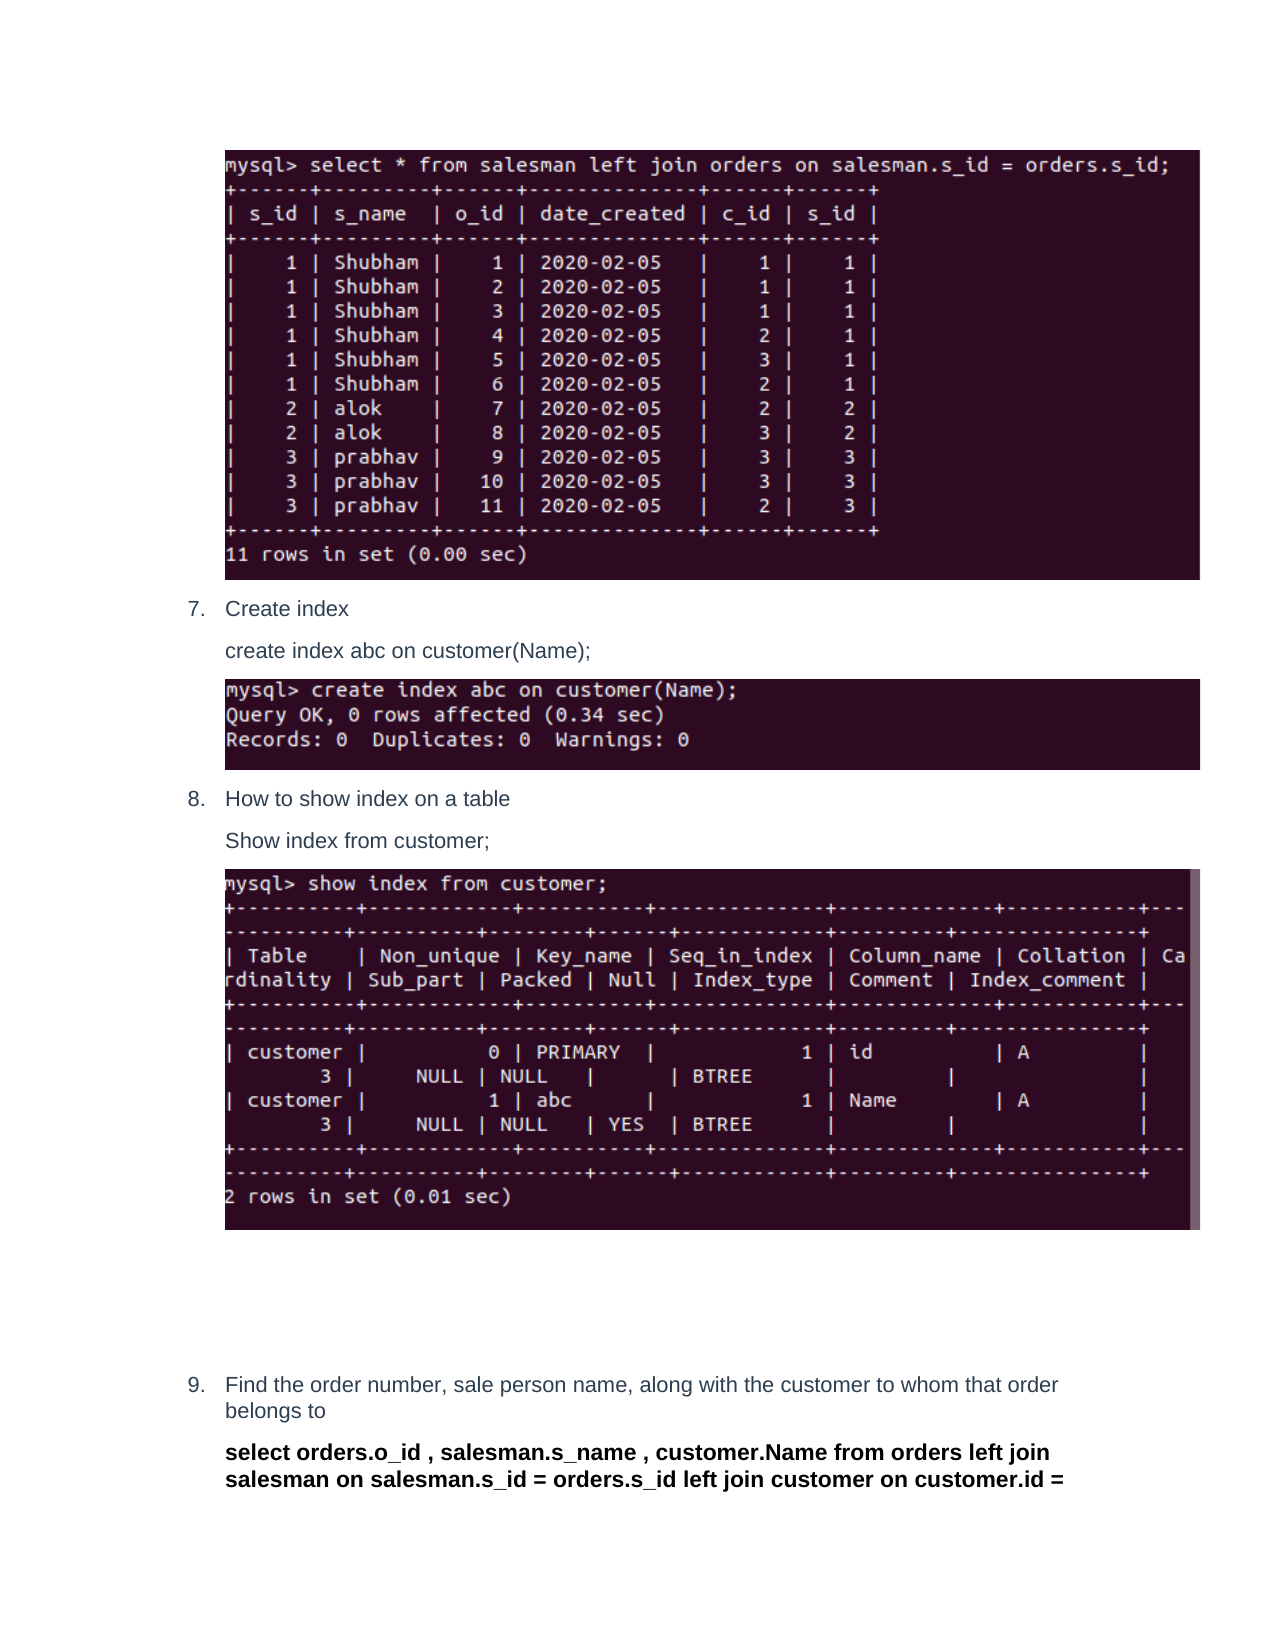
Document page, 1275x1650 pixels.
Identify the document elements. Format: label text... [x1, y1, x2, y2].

picture [225, 869, 1200, 1230]
list Create index [187, 596, 1125, 621]
picture [225, 150, 1200, 580]
text Show index from customer; [225, 828, 1125, 853]
picture [225, 679, 1200, 770]
list How to show index on a table [187, 786, 1125, 811]
list Find the order number, sale person name, along with the customer to whom that order belongs to [187, 1372, 1125, 1423]
text create index abc on customer(Name); [225, 638, 1125, 663]
text select orders.o_id , salesman.s_name , customer.Name from orders left join salesman on salesman.s_id = orders.s_id left join customer on customer.id = [225, 1439, 1125, 1492]
